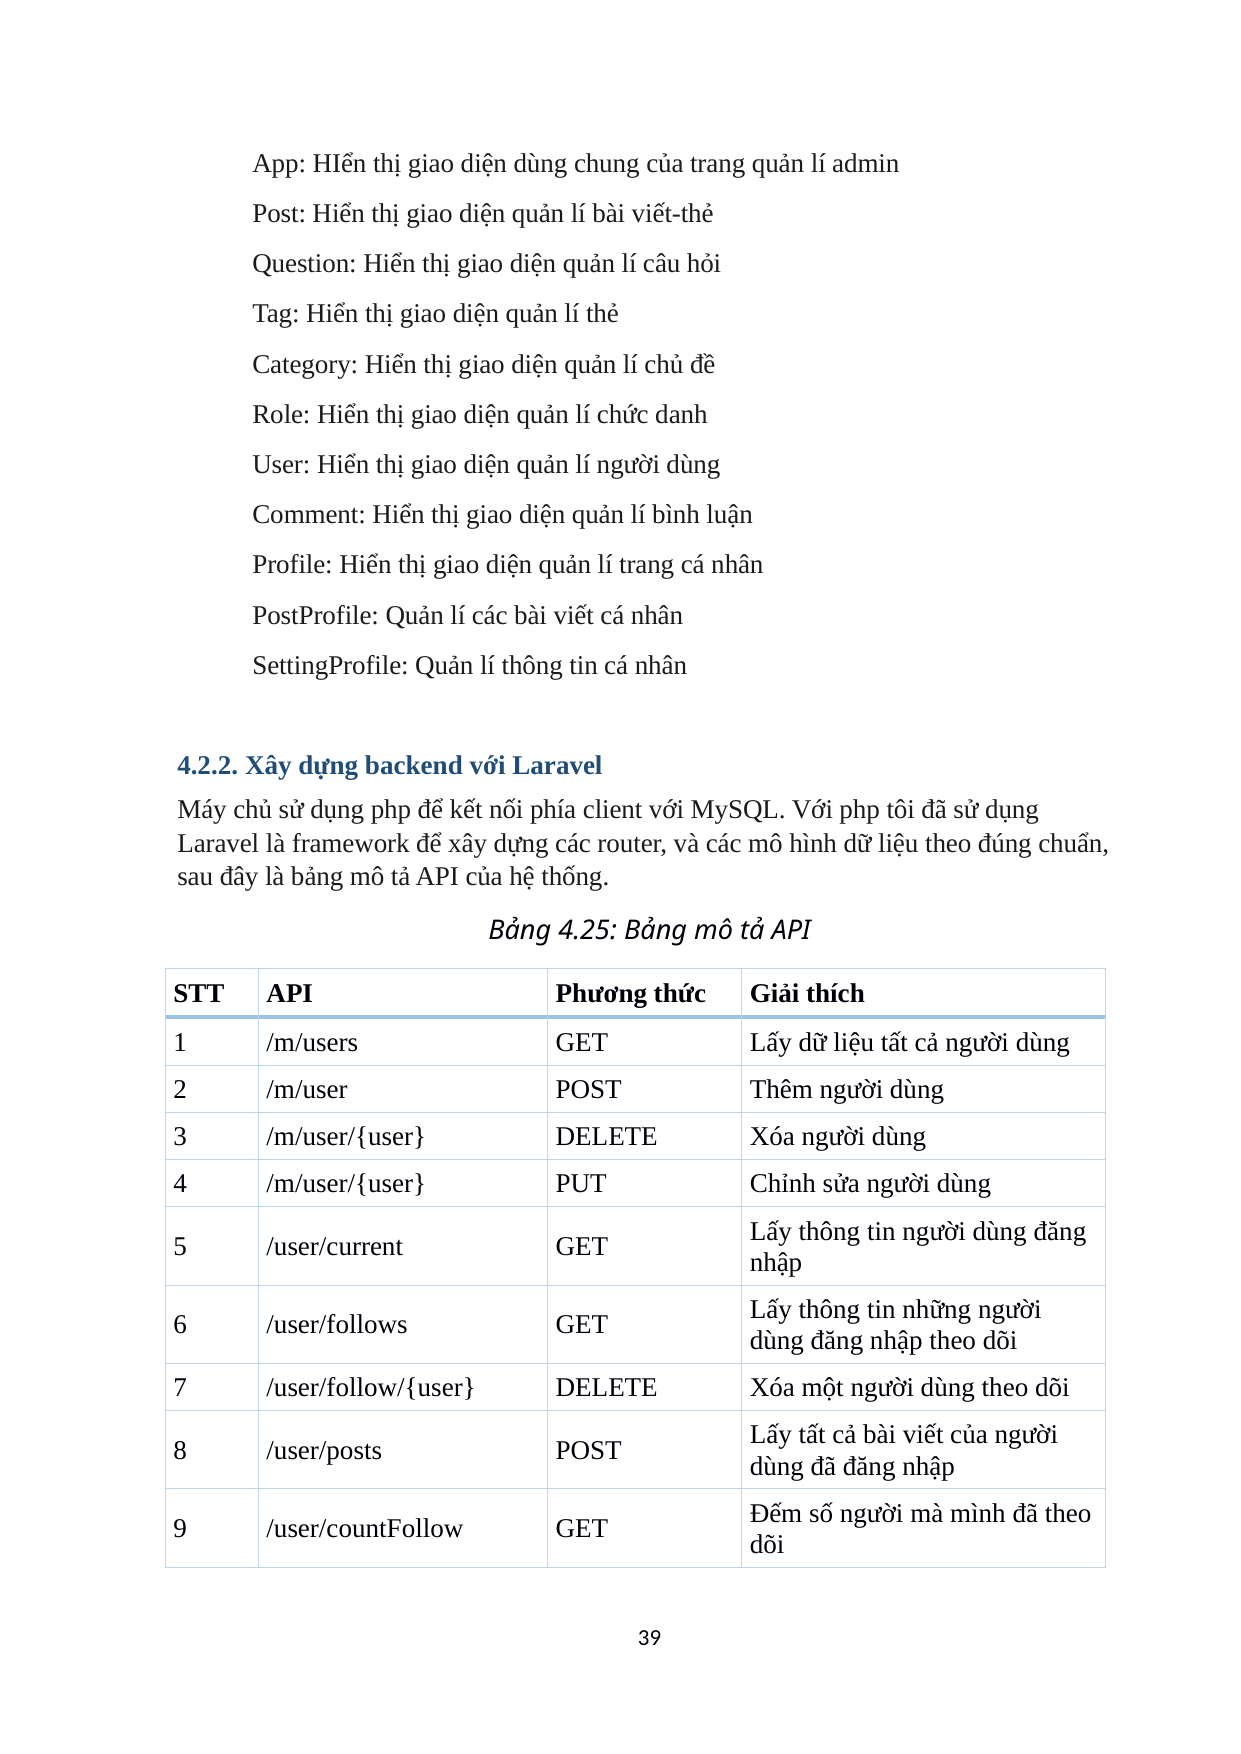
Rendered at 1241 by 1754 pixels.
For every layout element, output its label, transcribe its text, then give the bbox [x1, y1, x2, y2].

list PostProfile: Quản lí các bài viết cá nhân [684, 599, 1122, 630]
table_cell 1 [166, 1019, 258, 1064]
table_cell 9 [166, 1489, 258, 1567]
list Post: Hiển thị giao diện quản lí bài viết-thẻ [714, 197, 1122, 228]
table_cell GET [548, 1019, 741, 1064]
list Role: Hiển thị giao diện quản lí chức danh [708, 398, 1122, 429]
table_cell Xóa một người dùng theo dõi [742, 1364, 1105, 1410]
table_cell DELETE [548, 1364, 741, 1410]
table_cell Lấy thông tin người dùng đăng nhập [742, 1207, 1105, 1284]
table_cell PUT [548, 1160, 741, 1206]
list Profile: Hiển thị giao diện quản lí trang cá nhân [765, 549, 1122, 580]
table_cell /user/follows [259, 1286, 547, 1363]
table_cell /user/posts [259, 1411, 547, 1488]
table_header Giải thích [742, 969, 1105, 1015]
table_cell /user/follow/{user} [259, 1364, 547, 1410]
table_header API [259, 969, 547, 1015]
table_cell GET [548, 1489, 741, 1567]
table_cell Lấy dữ liệu tất cả người dùng [742, 1019, 1105, 1064]
table_cell 5 [166, 1207, 258, 1284]
table_cell /m/user/{user} [259, 1113, 547, 1159]
table_cell 7 [166, 1364, 258, 1410]
table_cell GET [548, 1286, 741, 1363]
table_cell /m/users [259, 1019, 547, 1064]
list Category: Hiển thị giao diện quản lí chủ đề [715, 348, 1122, 379]
table_cell GET [548, 1207, 741, 1284]
table_cell 2 [166, 1066, 258, 1112]
list Comment: Hiển thị giao diện quản lí bình luận [177, 498, 1122, 529]
text Máy chủ sử dụng php để kết nối phía client với MySQL. Với php tôi đã sử dụng Laravel là framework để xây dựng các router, và các mô hình dữ liệu theo đúng chuẩn, sau đây là bảng mô tả API của hệ thống. [177, 793, 1122, 891]
table_cell Chỉnh sửa người dùng [742, 1160, 1105, 1206]
list User: Hiển thị giao diện quản lí người dùng [720, 448, 1122, 479]
table_cell /m/user/{user} [259, 1160, 547, 1206]
table_cell Xóa người dùng [742, 1113, 1105, 1159]
table_cell /m/user [259, 1066, 547, 1112]
table_cell 6 [166, 1286, 258, 1363]
table_header Phương thức [548, 969, 741, 1015]
list Question: Hiển thị giao diện quản lí câu hỏi [177, 247, 1122, 278]
table_cell /user/countFollow [259, 1489, 547, 1567]
list Tag: Hiển thị giao diện quản lí thẻ [620, 298, 1122, 329]
list App: HIển thị giao diện dùng chung của trang quản lí admin [899, 147, 1122, 178]
list Xây dựng backend với Laravel [177, 749, 1122, 781]
table_cell POST [548, 1411, 741, 1488]
table_cell 8 [166, 1411, 258, 1488]
list SettingProfile: Quản lí thông tin cá nhân [687, 649, 1122, 680]
text Bảng 4.25: Bảng mô tả API [177, 910, 1122, 947]
table_header STT [166, 969, 258, 1015]
table_cell 4 [166, 1160, 258, 1206]
table_cell Lấy thông tin những người dùng đăng nhập theo dõi [742, 1286, 1105, 1363]
table_cell /user/current [259, 1207, 547, 1284]
table_cell 3 [166, 1113, 258, 1159]
table_cell Đếm số người mà mình đã theo dõi [742, 1489, 1105, 1567]
table_cell Thêm người dùng [742, 1066, 1105, 1112]
table_cell DELETE [548, 1113, 741, 1159]
table_cell POST [548, 1066, 741, 1112]
table_cell Lấy tất cả bài viết của người dùng đã đăng nhập [742, 1411, 1105, 1488]
